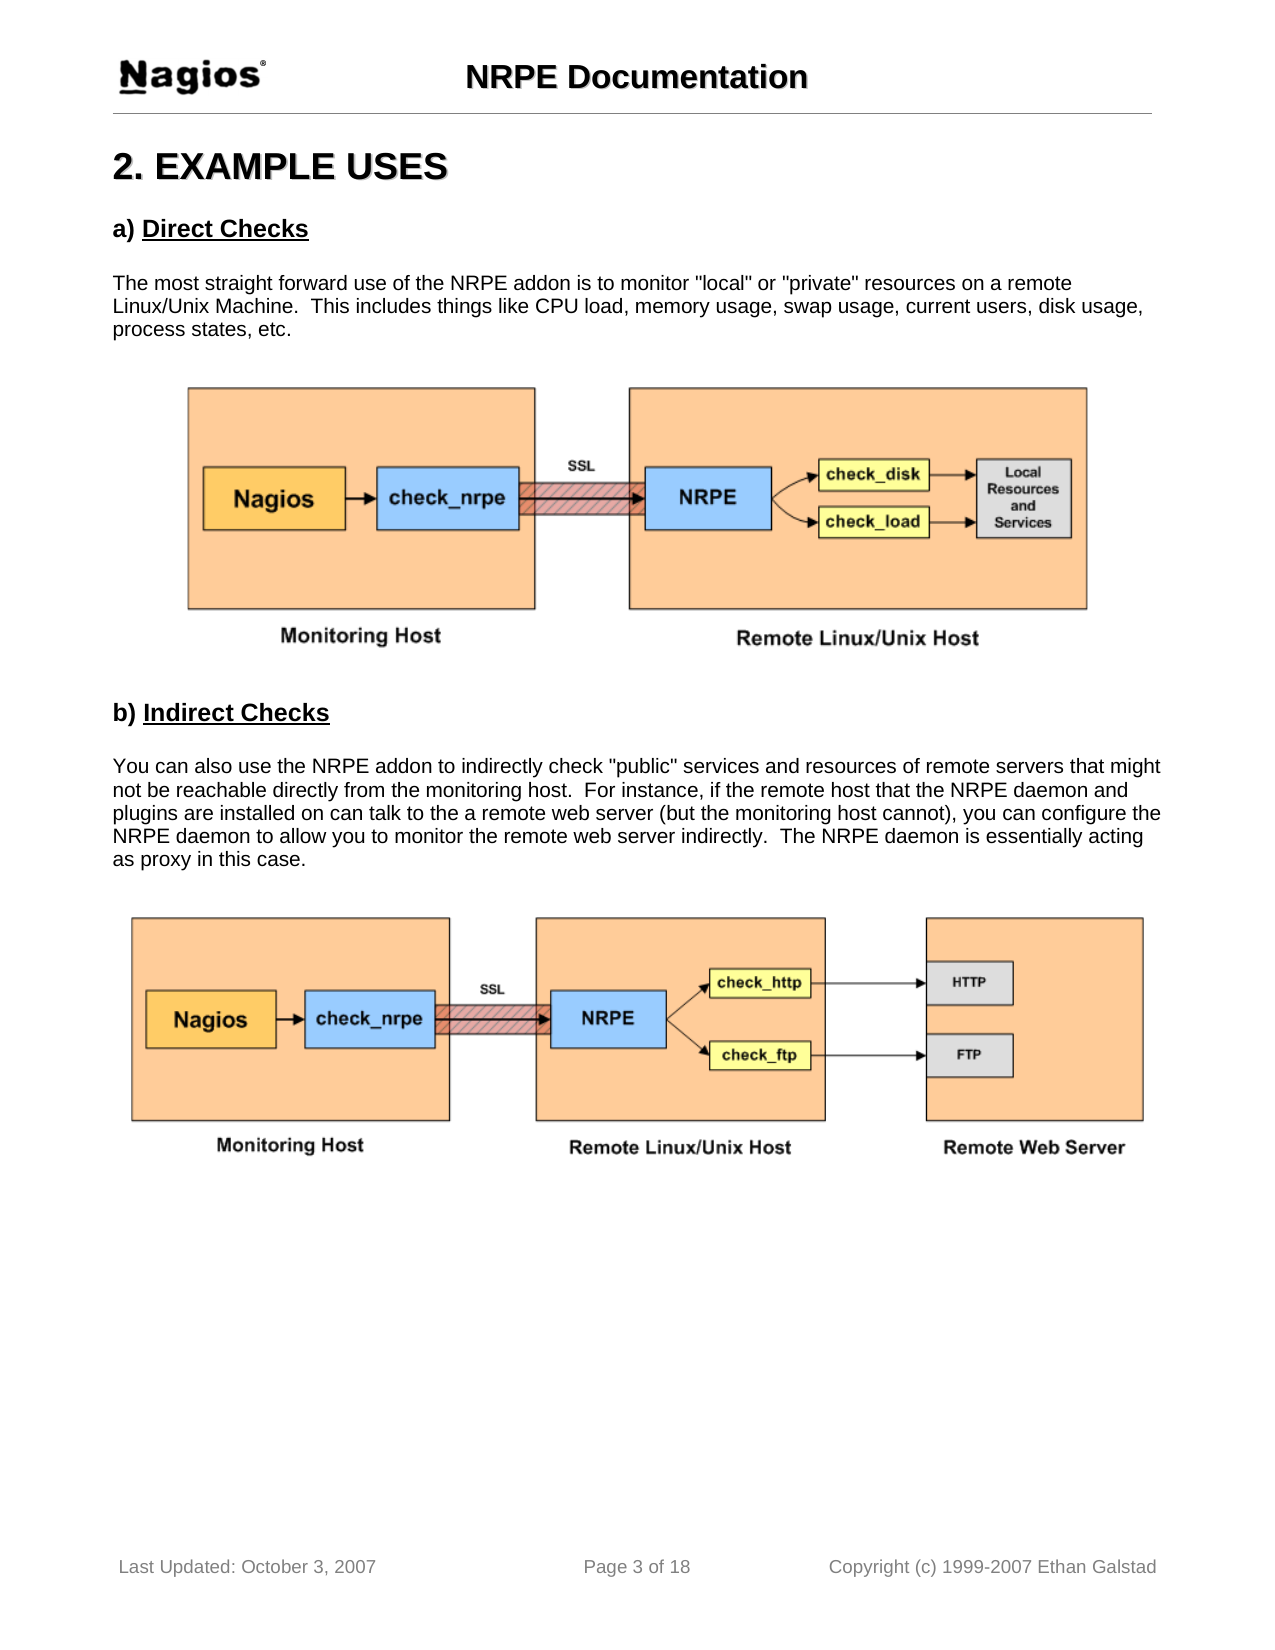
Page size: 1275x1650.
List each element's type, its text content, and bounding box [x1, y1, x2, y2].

text 2. EXAMPLE USES [112, 145, 1162, 187]
picture [187, 387, 1088, 653]
text You can also use the NRPE addon to indirectly check "public" services and resources of remote servers that might not be reachable directly from the monitoring host. For instance, if the remote host that the NRPE daemon and plugins are installed on can talk to the a remote web server (but the monitoring host cannot), you can configure the NRPE daemon to allow you to monitor the remote web server indirectly. The NRPE daemon is essentially acting as proxy in this case. [112, 755, 1162, 871]
picture [131, 917, 1144, 1161]
picture [118, 58, 268, 96]
text a) Direct Checks [112, 215, 1162, 243]
text The most straight forward use of the NRPE addon is to monitor "local" or "private" resources on a remote Linux/Unix Machine. This includes things like CPU load, memory usage, swap usage, current users, disk usage, process states, etc. [112, 271, 1162, 341]
text b) Indirect Checks [112, 699, 1162, 727]
